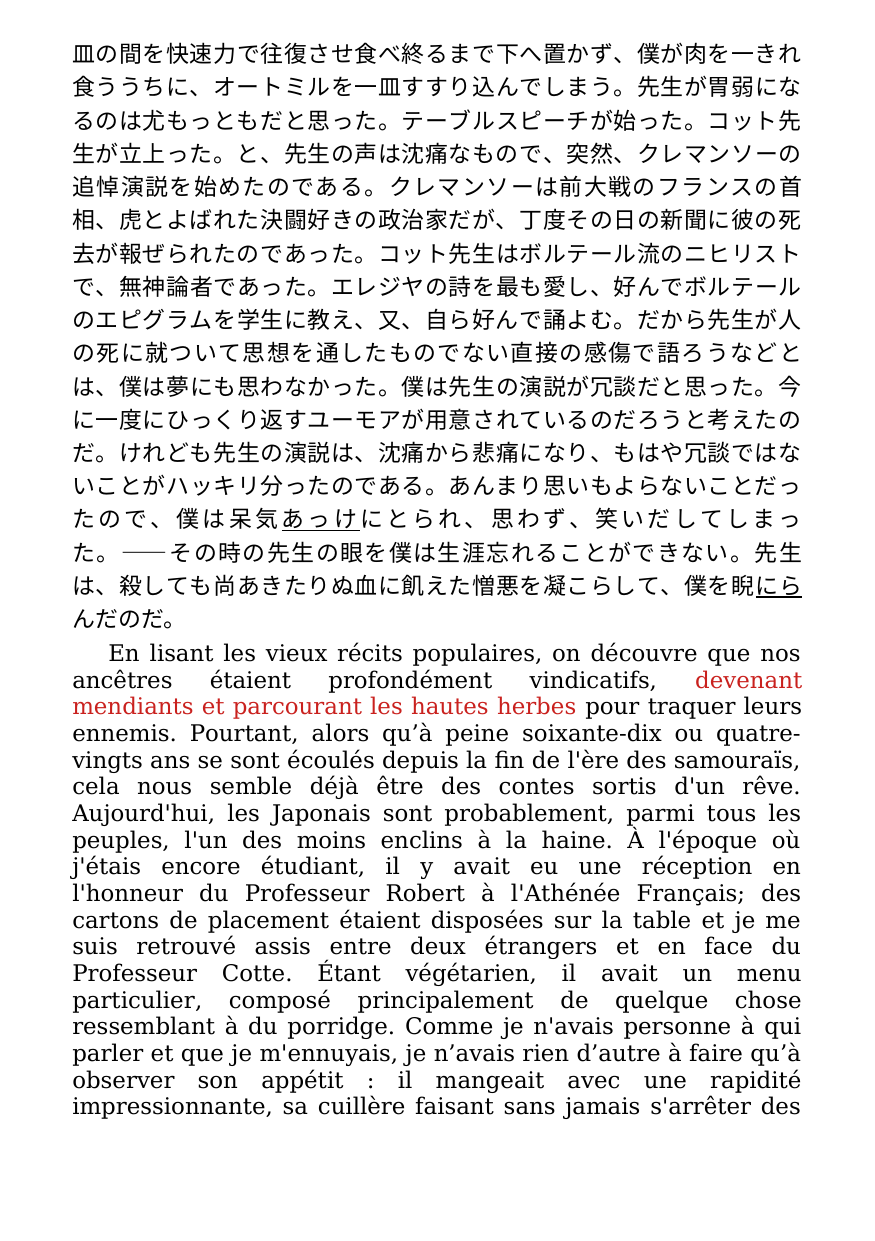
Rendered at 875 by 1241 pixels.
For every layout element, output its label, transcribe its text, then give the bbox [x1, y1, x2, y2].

text En lisant les vieux récits populaires, on découvre que nos ancêtres étaient profondément vindicatifs, devenant mendiants et parcourant les hautes herbes pour traquer leurs ennemis. Pourtant, alors qu’à peine soixante-dix ou quatre-vingts ans se sont écoulés depuis la fin de l'ère des samouraïs, cela nous semble déjà être des contes sortis d'un rêve. Aujourd'hui, les Japonais sont probablement, parmi tous les peuples, l'un des moins enclins à la haine. À l'époque où j'étais encore étudiant, il y avait eu une réception en l'honneur du Professeur Robert à l'Athénée Français; des cartons de placement étaient disposées sur la table et je me suis retrouvé assis entre deux étrangers et en face du Professeur Cotte. Étant végétarien, il avait un menu particulier, composé principalement de quelque chose ressemblant à du porridge. Comme je n'avais personne à qui parler et que je m'ennuyais, je n’avais rien d’autre à faire qu’à observer son appétit : il mangeait avec une rapidité impressionnante, sa cuillère faisant sans jamais s'arrêter des [72, 640, 802, 1120]
text 皿の間を快速力で往復させ食べ終るまで下へ置かず、僕が肉を一きれ食ううちに、オートミルを一皿すすり込んでしまう。先生が胃弱になるのは尤もっともだと思った。テーブルスピーチが始った。コット先生が立上った。と、先生の声は沈痛なもので、突然、クレマンソーの追悼演説を始めたのである。クレマンソーは前大戦のフランスの首相、虎とよばれた決闘好きの政治家だが、丁度その日の新聞に彼の死去が報ぜられたのであった。コット先生はボルテール流のニヒリストで、無神論者であった。エレジヤの詩を最も愛し、好んでボルテールのエピグラムを学生に教え、又、自ら好んで誦よむ。だから先生が人の死に就ついて思想を通したものでない直接の感傷で語ろうなどとは、僕は夢にも思わなかった。僕は先生の演説が冗談だと思った。今に一度にひっくり返すユーモアが用意されているのだろうと考えたのだ。けれども先生の演説は、沈痛から悲痛になり、もはや冗談ではないことがハッキリ分ったのである。あんまり思いもよらないことだったので、僕は呆気あっけにとられ、思わず、笑いだしてしまった。――その時の先生の眼を僕は生涯忘れることができない。先生は、殺しても尚あきたりぬ血に飢えた憎悪を凝こらして、僕を睨にらんだのだ。 [72, 36, 802, 634]
